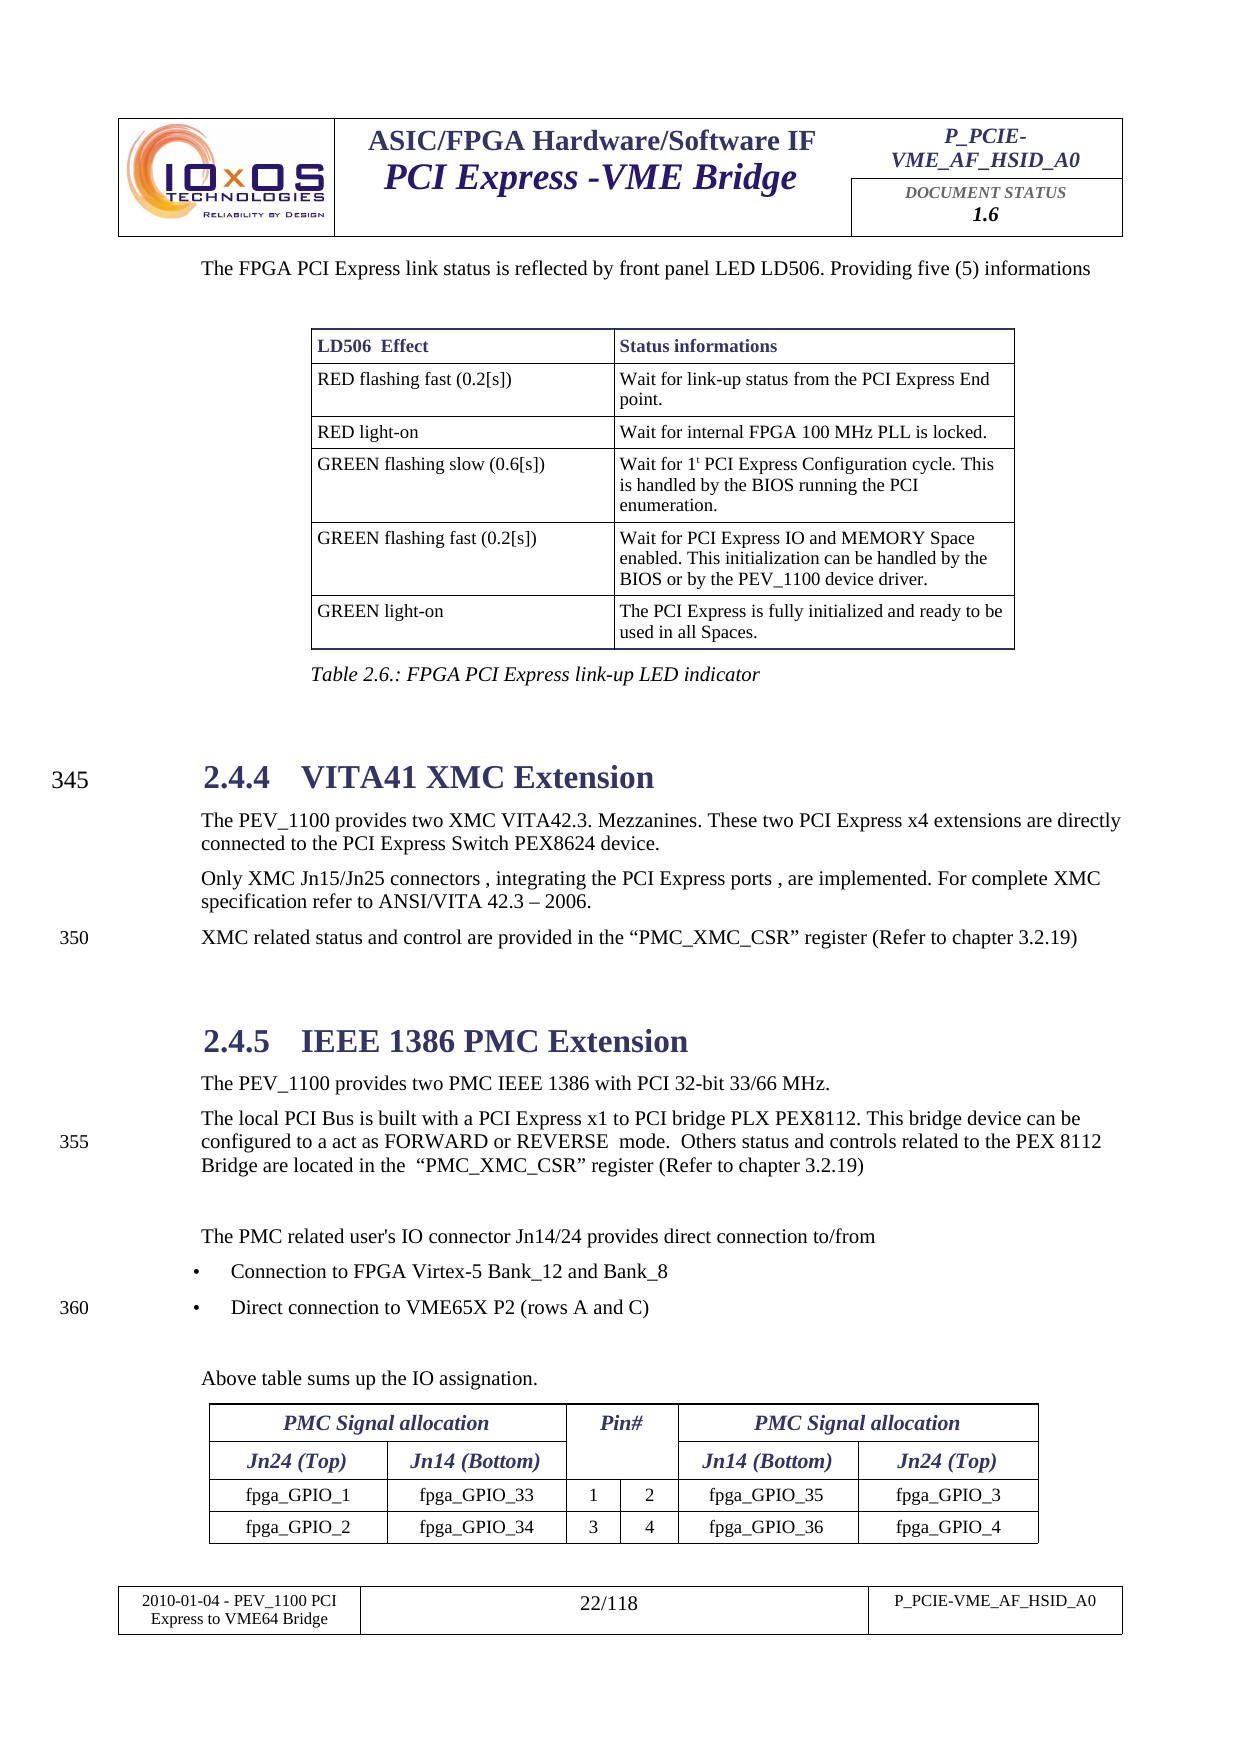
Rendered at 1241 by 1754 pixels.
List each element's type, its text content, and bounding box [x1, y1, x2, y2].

text The local PCI Bus is built with a PCI Express x1 to PCI bridge PLX PEX8112. This bridge device can be configured to a act as FORWARD or REVERSE mode. Others status and controls related to the PEX 8112 Bridge are located in the “PMC_XMC_CSR” register (Refer to chapter 3.2.19) [201, 1107, 1122, 1177]
table_header Pin# [567, 1405, 678, 1478]
text Above table sums up the IO assignation. [201, 1367, 1122, 1390]
subtitle VITA41 XMC Extension [195, 759, 1122, 796]
text XMC related status and control are provided in the “PMC_XMC_CSR” register (Refer to chapter 3.2.19) [201, 926, 1122, 949]
table_cell fpga_GPIO_1 [210, 1480, 387, 1511]
table_cell fpga_GPIO_33 [388, 1480, 566, 1511]
table_cell fpga_GPIO_4 [859, 1512, 1038, 1543]
table_cell Wait for 1t PCI Express Configuration cycle. This is handled by the BIOS running the PCI enumeration. [615, 449, 1014, 522]
table_cell GREEN flashing slow (0.6[s]) [312, 449, 614, 522]
table_cell 4 [621, 1512, 678, 1543]
table_cell 2 [621, 1480, 678, 1511]
table_cell GREEN light-on [312, 596, 614, 648]
table_header Status informations [615, 330, 1014, 362]
list Direct connection to VME65X P2 (rows A and C) [193, 1296, 1122, 1319]
table_cell Wait for link-up status from the PCI Express End point. [615, 364, 1014, 416]
text Table 2.6.: FPGA PCI Express link-up LED indicator [310, 663, 1122, 686]
table_cell fpga_GPIO_3 [859, 1480, 1038, 1511]
table_cell Jn24 (Top) [859, 1442, 1038, 1478]
subtitle IEEE 1386 PMC Extension [195, 1022, 1122, 1059]
text The PEV_1100 provides two PMC IEEE 1386 with PCI 32-bit 33/66 MHz. [201, 1072, 1122, 1095]
table_cell RED flashing fast (0.2[s]) [312, 364, 614, 416]
table_cell fpga_GPIO_2 [210, 1512, 387, 1543]
table_cell Wait for internal FPGA 100 MHz PLL is locked. [615, 417, 1014, 448]
table_cell 3 [567, 1512, 620, 1543]
table_cell GREEN flashing fast (0.2[s]) [312, 523, 614, 595]
table_cell Wait for PCI Express IO and MEMORY Space enabled. This initialization can be handled by the BIOS or by the PEV_1100 device driver. [615, 523, 1014, 595]
text The PMC related user's IO connector Jn14/24 provides direct connection to/from [201, 1225, 1122, 1248]
table_header PMC Signal allocation [210, 1405, 566, 1441]
table_cell Jn24 (Top) [210, 1442, 387, 1478]
table_cell RED light-on [312, 417, 614, 448]
table_cell The PCI Express is fully initialized and ready to be used in all Spaces. [615, 596, 1014, 648]
text The FPGA PCI Express link status is reflected by front panel LED LD506. Providing five (5) informations [201, 257, 1122, 280]
table_header LD506 Effect [312, 330, 614, 362]
table_cell fpga_GPIO_34 [388, 1512, 566, 1543]
table_cell Jn14 (Bottom) [388, 1442, 566, 1478]
table_cell fpga_GPIO_36 [679, 1512, 858, 1543]
table_cell fpga_GPIO_35 [679, 1480, 858, 1511]
text Only XMC Jn15/Jn25 connectors , integrating the PCI Express ports , are implemented. For complete XMC specification refer to ANSI/VITA 42.3 – 2006. [201, 867, 1122, 913]
text The PEV_1100 provides two XMC VITA42.3. Mezzanines. These two PCI Express x4 extensions are directly connected to the PCI Express Switch PEX8624 device. [201, 808, 1122, 855]
table_header PMC Signal allocation [679, 1405, 1038, 1441]
table_cell Jn14 (Bottom) [679, 1442, 858, 1478]
list Connection to FPGA Virtex-5 Bank_12 and Bank_8 [193, 1260, 1122, 1283]
table_cell 1 [567, 1480, 620, 1511]
picture [125, 123, 326, 222]
